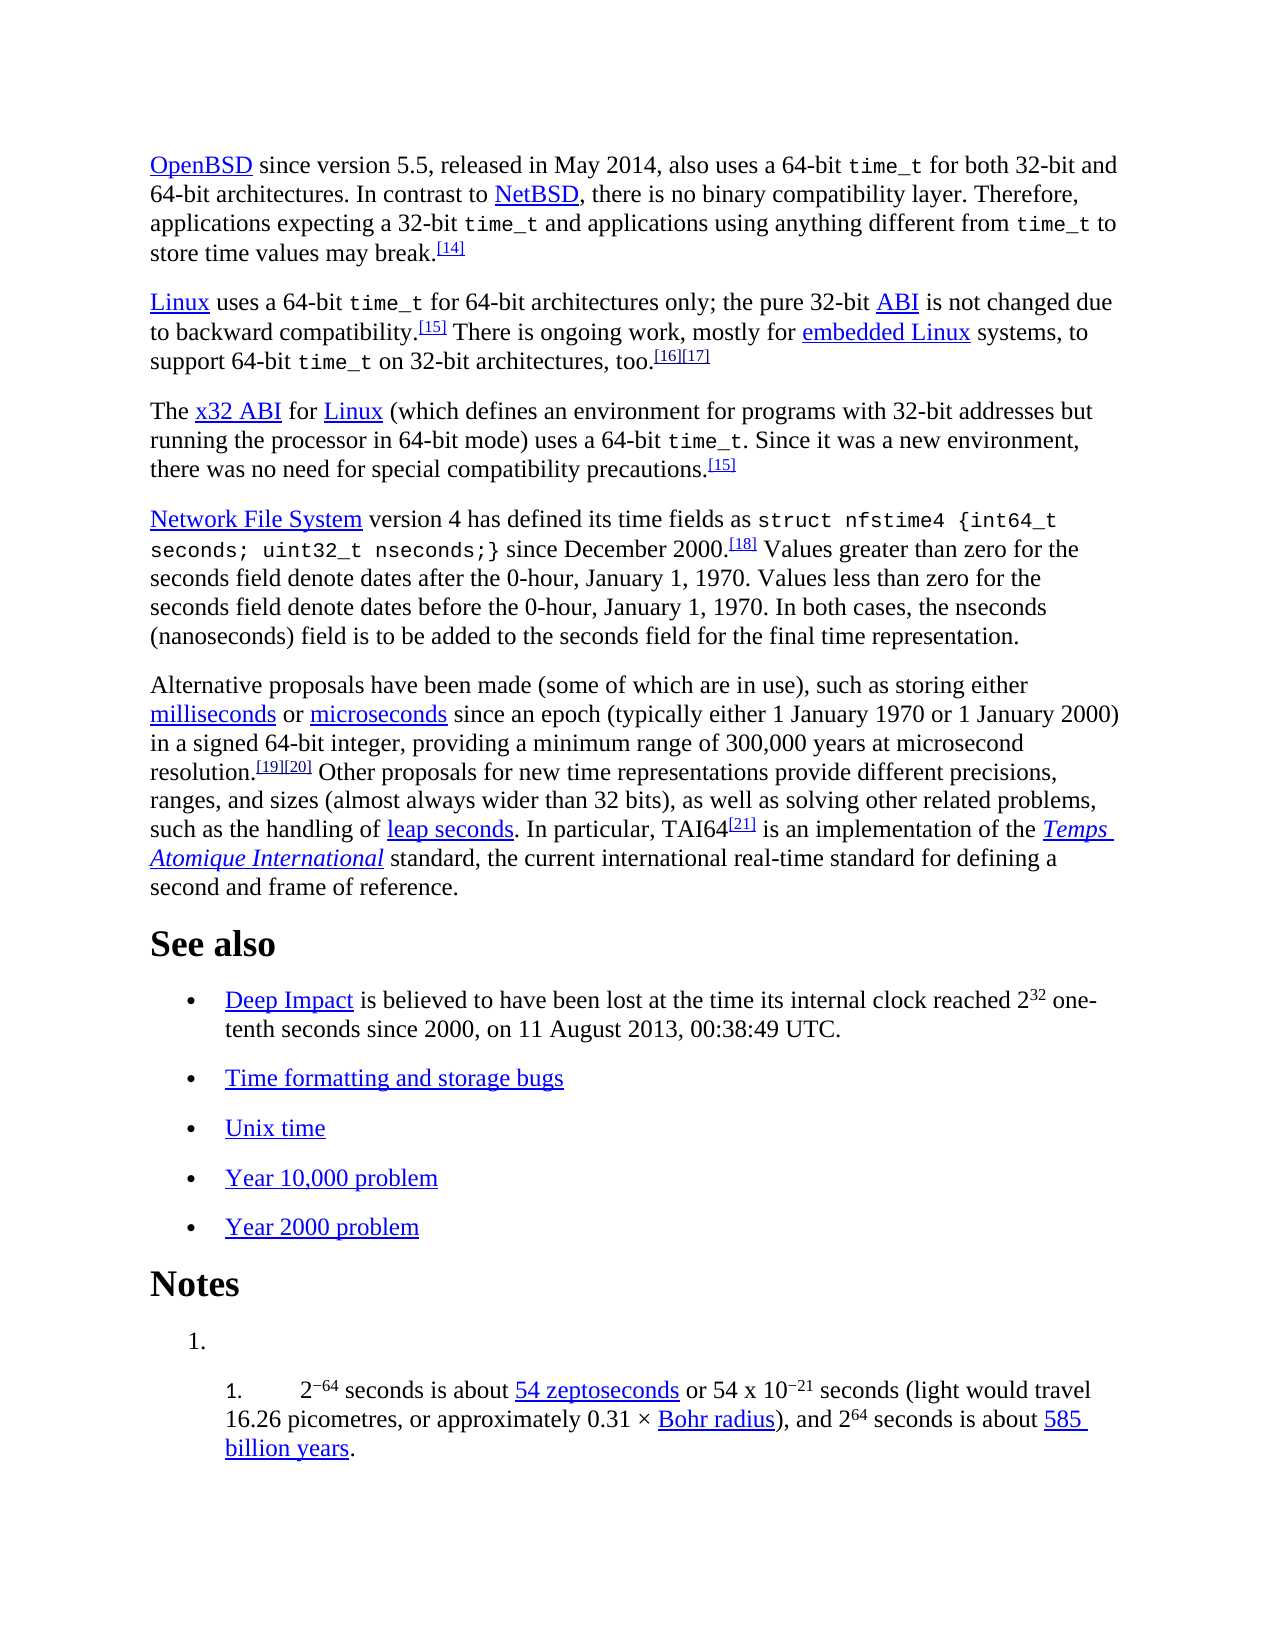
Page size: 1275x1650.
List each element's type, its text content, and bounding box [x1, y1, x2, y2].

list 2−64 seconds is about 54 zeptoseconds or 54 x 10−21 seconds (light would travel 16.26 picometres, or approximately 0.31 × Bohr radius), and 264 seconds is about 585 billion years. [225, 1375, 1125, 1462]
text OpenBSD since version 5.5, released in May 2014, also uses a 64-bit time_t for both 32-bit and 64-bit architectures. In contrast to NetBSD, there is no binary compatibility layer. Therefore, applications expecting a 32-bit time_t and applications using anything different from time_t to store time values may break.[14] [150, 150, 1125, 267]
text See also [150, 921, 1125, 964]
list Unix time [187, 1113, 1125, 1142]
text Notes [150, 1262, 1125, 1305]
text The x32 ABI for Linux (which defines an environment for programs with 32-bit addresses but running the processor in 64-bit mode) uses a 64-bit time_t. Since it was a new environment, there was no need for special compatibility precautions.[15] [150, 396, 1125, 483]
list Year 2000 problem [187, 1212, 1125, 1241]
text Network File System version 4 has defined its time fields as struct nfstime4 {int64_t seconds; uint32_t nseconds;} since December 2000.[18] Values greater than zero for the seconds field denote dates after the 0-hour, January 1, 1970. Values less than zero for the seconds field denote dates before the 0-hour, January 1, 1970. In both cases, the nseconds (nanoseconds) field is to be added to the seconds field for the final time representation. [150, 504, 1125, 649]
list Year 10,000 problem [187, 1163, 1125, 1191]
list Time formatting and storage bugs [187, 1063, 1125, 1092]
text Alternative proposals have been made (some of which are in use), such as storing either milliseconds or microseconds since an epoch (typically either 1 January 1970 or 1 January 2000) in a signed 64-bit integer, providing a minimum range of 300,000 years at microsecond resolution.[19][20] Other proposals for new time representations provide different precisions, ranges, and sizes (almost always wider than 32 bits), as well as solving other related problems, such as the handling of leap seconds. In particular, TAI64[21] is an implementation of the Temps Atomique International standard, the current international real-time standard for defining a second and frame of reference. [150, 670, 1125, 900]
text Linux uses a 64-bit time_t for 64-bit architectures only; the pure 32-bit ABI is not changed due to backward compatibility.[15] There is ongoing work, mostly for embedded Linux systems, to support 64-bit time_t on 32-bit architectures, too.[16][17] [150, 287, 1125, 375]
list Deep Impact is believed to have been lost at the time its internal clock reached 232 one-tenth seconds since 2000, on 11 August 2013, 00:38:49 UTC. [187, 985, 1125, 1043]
